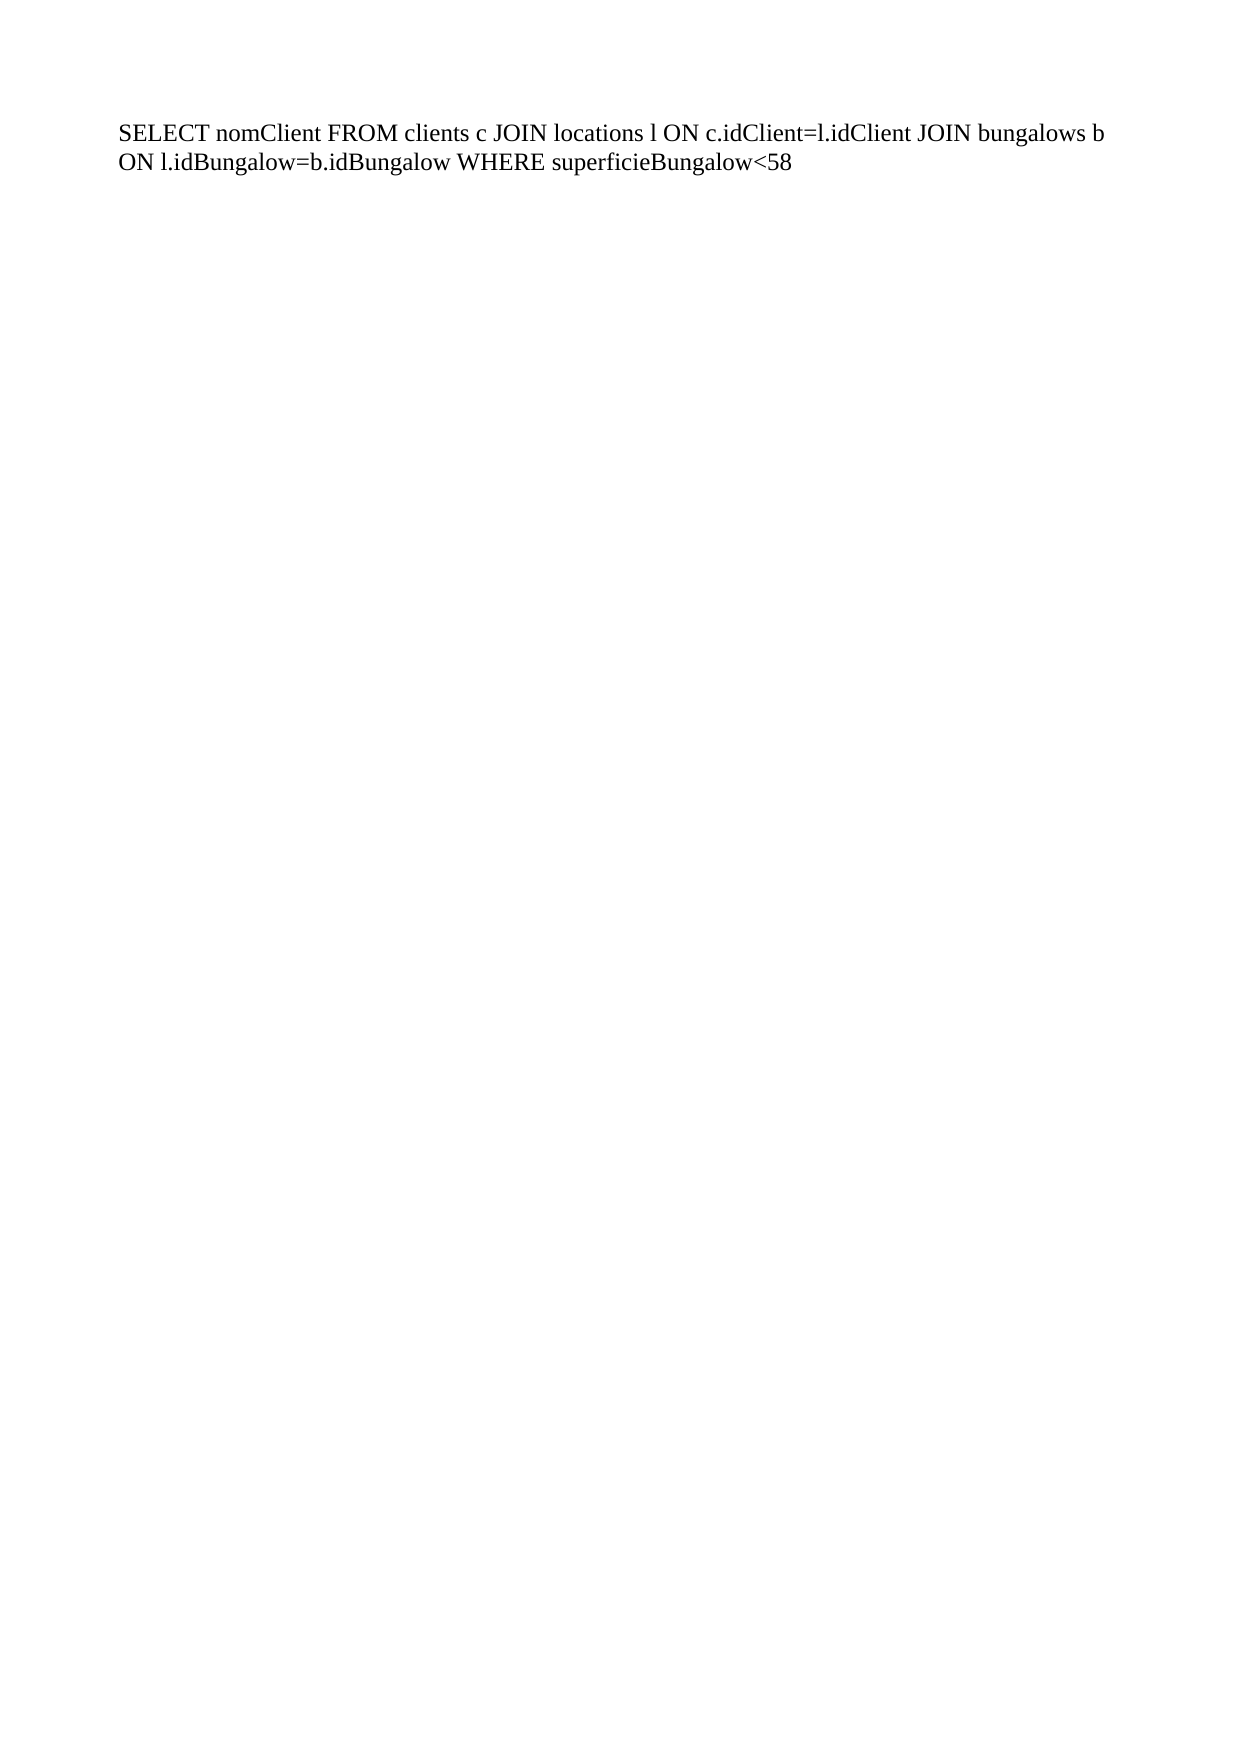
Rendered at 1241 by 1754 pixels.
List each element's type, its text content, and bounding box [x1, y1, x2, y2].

text SELECT nomClient FROM clients c JOIN locations l ON c.idClient=l.idClient JOIN bungalows b ON l.idBungalow=b.idBungalow WHERE superficieBungalow<58 [118, 118, 1122, 176]
